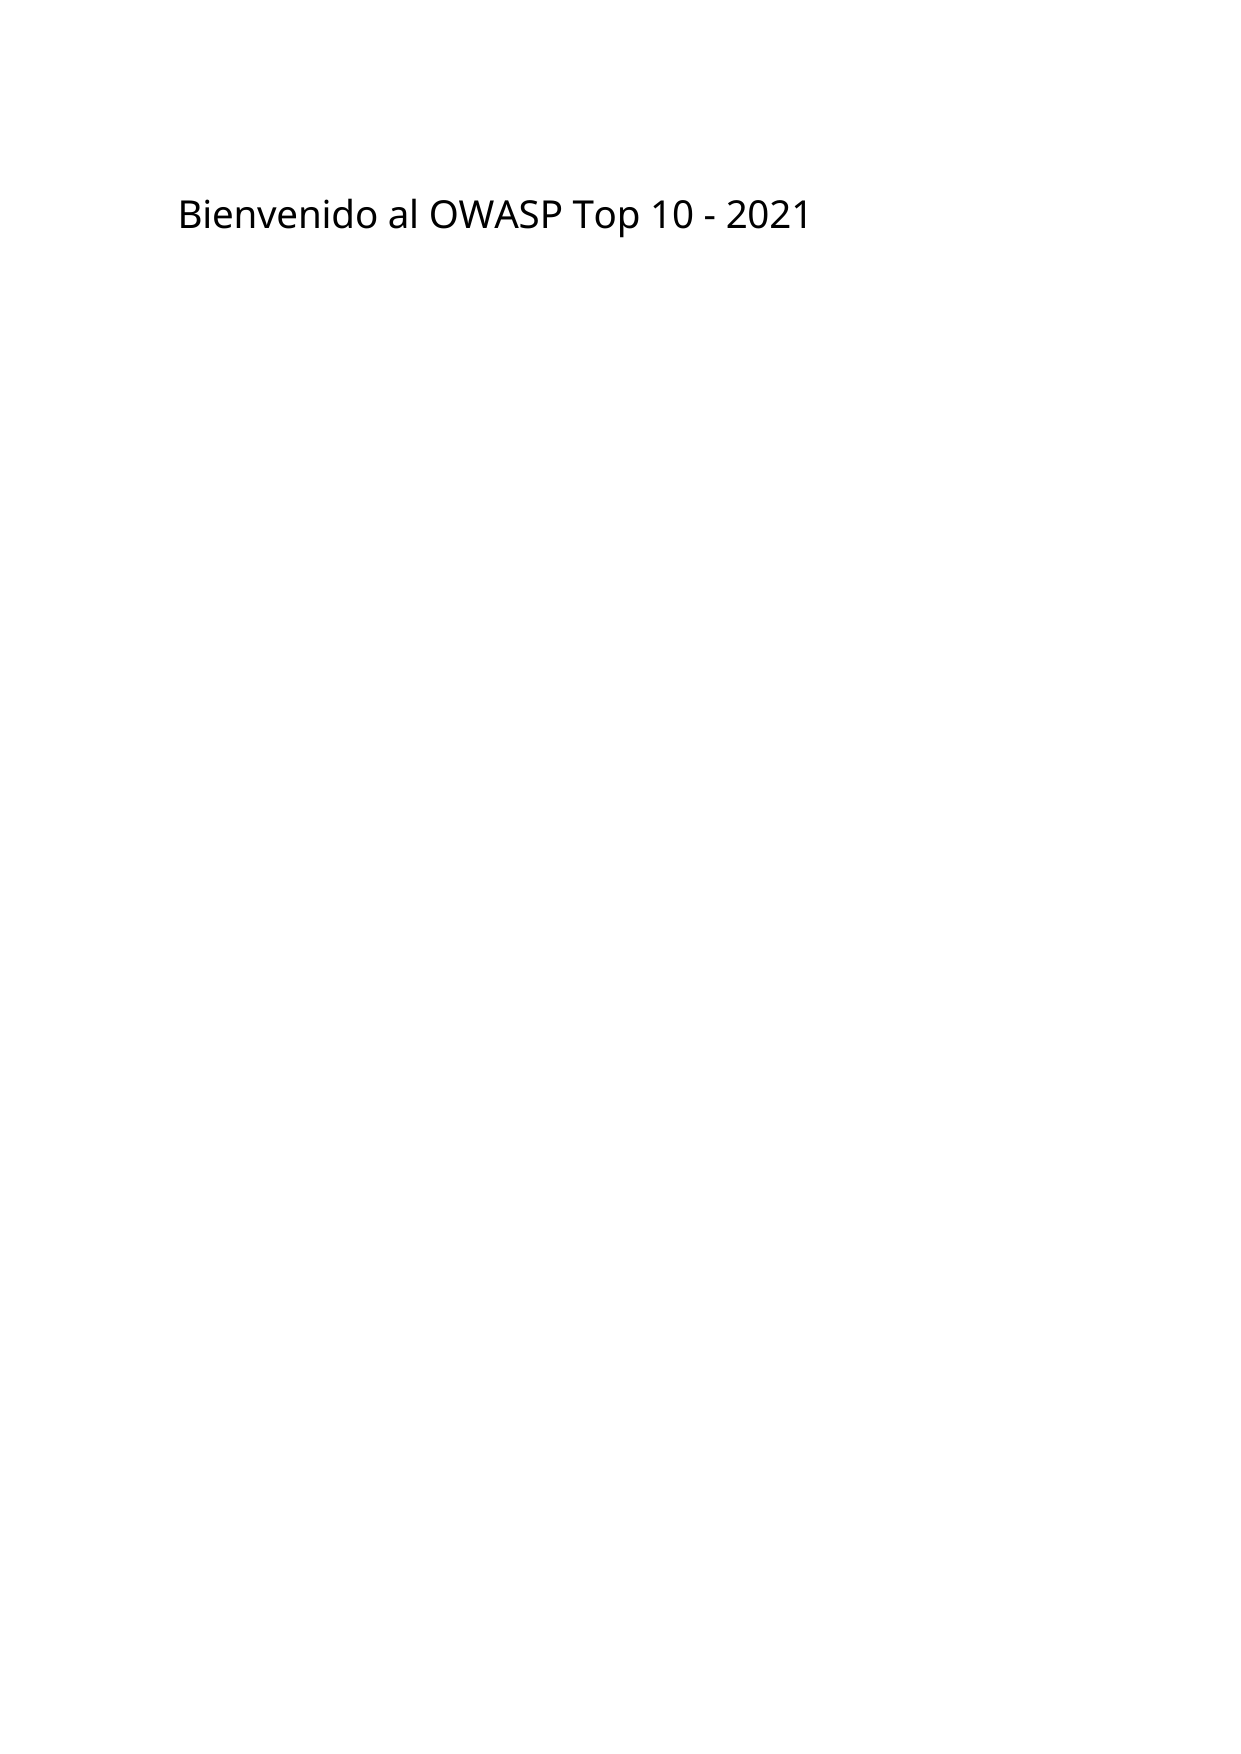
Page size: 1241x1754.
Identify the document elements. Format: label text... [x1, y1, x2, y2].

subtitle Bienvenido al OWASP Top 10 - 2021 [177, 188, 1063, 240]
